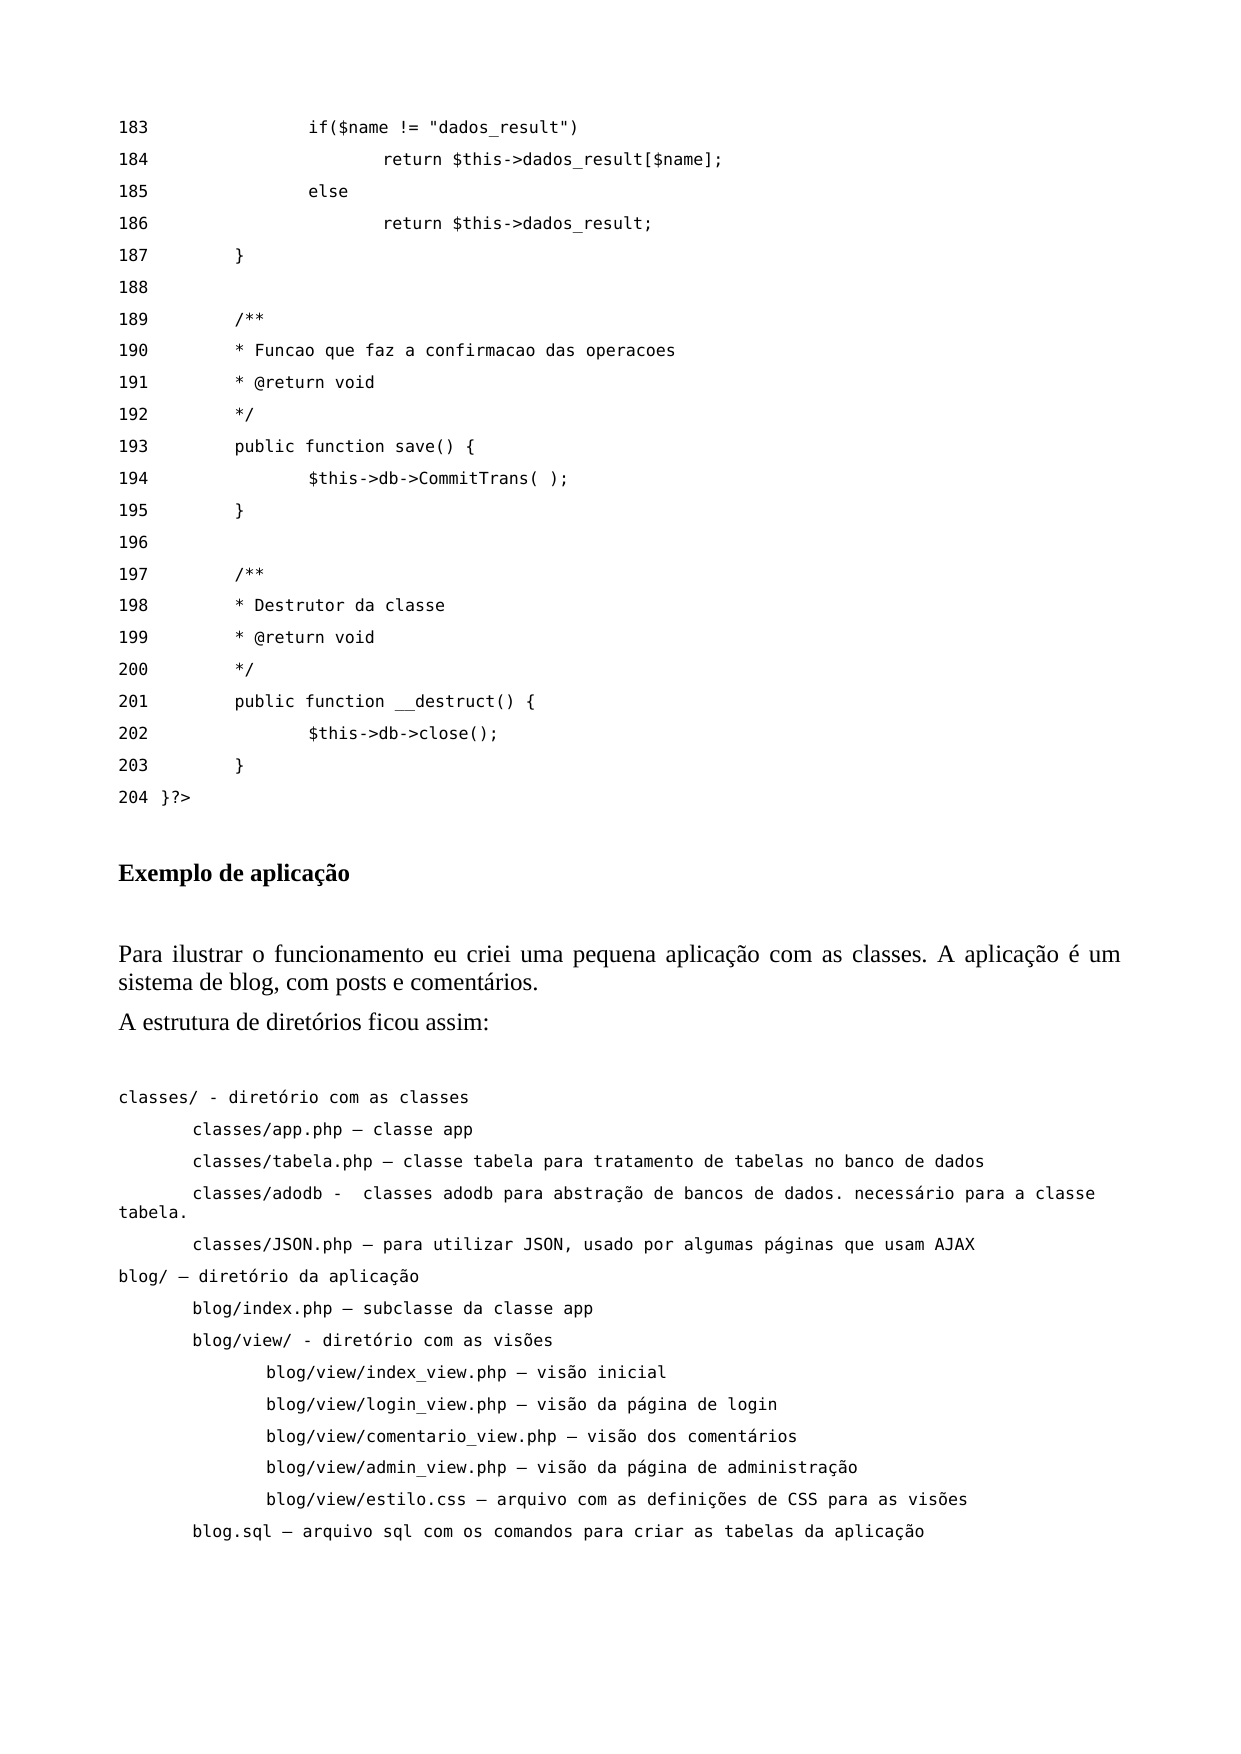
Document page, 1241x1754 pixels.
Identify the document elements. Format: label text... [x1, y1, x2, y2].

text blog/view/index_view.php – visão inicial [118, 1363, 1122, 1382]
text blog/view/admin_view.php – visão da página de administração [118, 1458, 1122, 1478]
text classes/adodb - classes adodb para abstração de bancos de dados. necessário para a classe tabela. [118, 1184, 1122, 1223]
table_header if($name != "dados_result") return $this->dados_result[$name]; else return $this->dados_result; } /** * Funcao que faz a confirmacao das operacoes * @return void */ public function save() { $this->db->CommitTrans( ); } /** * Destrutor da classe * @return void */ public function __destruct() { $this->db->close(); } }?> [160, 118, 1122, 819]
text Para ilustrar o funcionamento eu criei uma pequena aplicação com as classes. A aplicação é um sistema de blog, com posts e comentários. [118, 940, 1122, 995]
text blog/view/ - diretório com as visões [118, 1331, 1122, 1350]
text classes/tabela.php – classe tabela para tratamento de tabelas no banco de dados [118, 1152, 1122, 1171]
text blog.sql – arquivo sql com os comandos para criar as tabelas da aplicação [118, 1522, 1122, 1541]
text blog/view/comentario_view.php – visão dos comentários [118, 1426, 1122, 1446]
table_header 183 184 185 186 187 188 189 190 191 192 193 194 195 196 197 198 199 200 201 202 203 204 [118, 118, 160, 819]
text classes/ - diretório com as classes [118, 1088, 1122, 1108]
text blog/index.php – subclasse da classe app [118, 1299, 1122, 1318]
text Exemplo de aplicação [118, 859, 1122, 887]
text A estrutura de diretórios ficou assim: [118, 1008, 1122, 1036]
text blog/view/estilo.css – arquivo com as definições de CSS para as visões [118, 1490, 1122, 1509]
text blog/view/login_view.php – visão da página de login [118, 1394, 1122, 1414]
text blog/ – diretório da aplicação [118, 1267, 1122, 1286]
text classes/app.php – classe app [118, 1120, 1122, 1139]
text classes/JSON.php – para utilizar JSON, usado por algumas páginas que usam AJAX [118, 1235, 1122, 1254]
